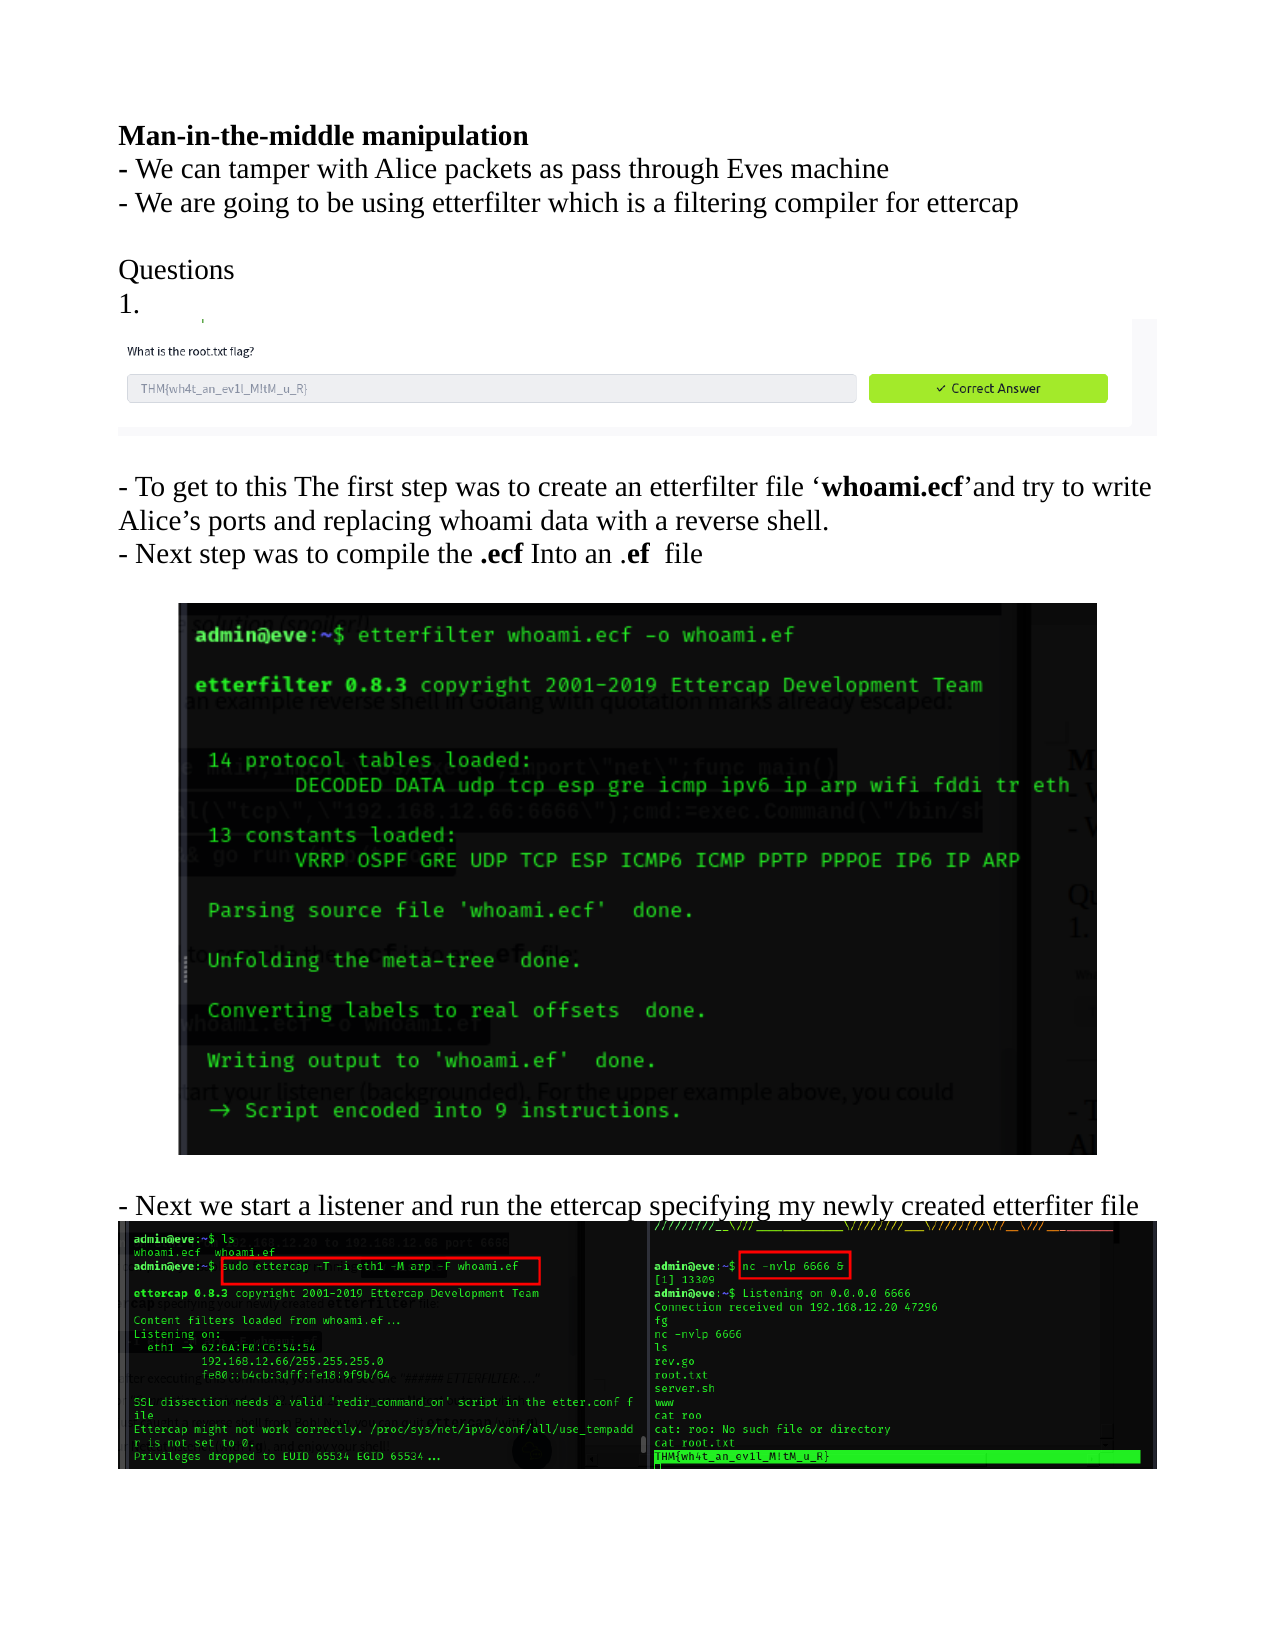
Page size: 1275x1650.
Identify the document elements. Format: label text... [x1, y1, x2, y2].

text - To get to this The first step was to create an etterfilter file ‘whoami.ecf’and try to write Alice’s ports and replacing whoami data with a reverse shell. [118, 469, 1157, 536]
text - We are going to be using etterfilter which is a filtering compiler for ettercap [118, 185, 1157, 219]
picture [118, 1221, 1157, 1469]
text - We can tamper with Alice packets as pass through Eves machine [118, 152, 1157, 185]
text Man-in-the-middle manipulation [118, 118, 1157, 152]
picture [178, 603, 1097, 1155]
text - Next we start a listener and run the ettercap specifying my newly created etterfiter file [118, 1188, 1157, 1221]
text Questions [118, 252, 1157, 286]
picture [118, 319, 1157, 436]
text - Next step was to compile the .ecf Into an .ef file [118, 536, 1157, 570]
text 1. [118, 286, 1157, 319]
